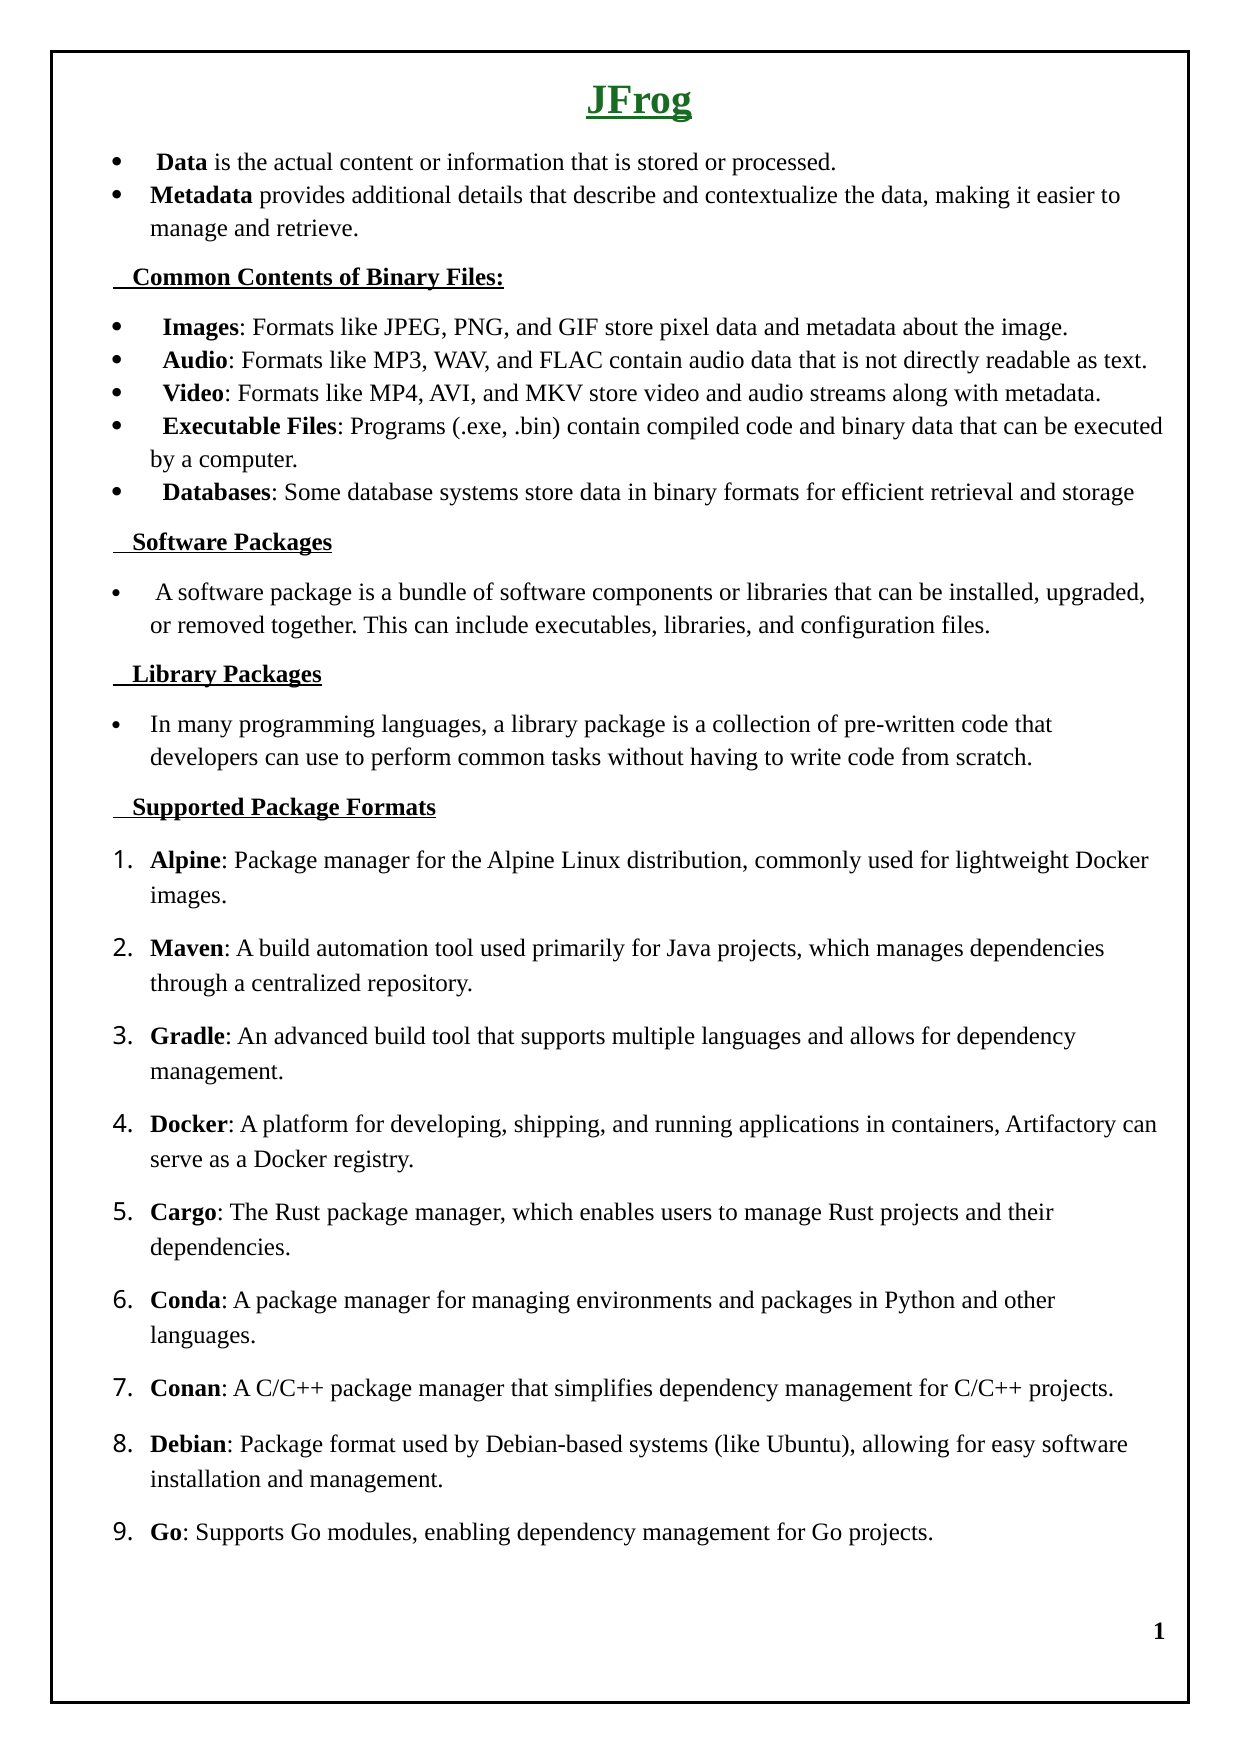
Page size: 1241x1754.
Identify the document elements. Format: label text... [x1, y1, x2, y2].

list Executable Files: Programs (.exe, .bin) contain compiled code and binary data that can be executed by a computer. [112, 411, 1165, 473]
list Alpine: Package manager for the Alpine Linux distribution, commonly used for lightweight Docker images. [112, 841, 1165, 908]
text Software Packages [112, 527, 1165, 556]
list Audio: Formats like MP3, WAV, and FLAC contain audio data that is not directly readable as text. [112, 345, 1165, 374]
list In many programming languages, a library package is a collection of pre-written code that developers can use to perform common tasks without having to write code from scratch. [112, 709, 1165, 771]
list Video: Formats like MP4, AVI, and MKV store video and audio streams along with metadata. [112, 378, 1165, 407]
list Images: Formats like JPEG, PNG, and GIF store pixel data and metadata about the image. [112, 312, 1165, 341]
list A software package is a bundle of software components or libraries that can be installed, upgraded, or removed together. This can include executables, libraries, and configuration files. [112, 577, 1165, 638]
list Maven: A build automation tool used primarily for Java projects, which manages dependencies through a centralized repository. [112, 929, 1165, 997]
list Debian: Package format used by Debian-based systems (like Ubuntu), allowing for easy software installation and management. [112, 1425, 1165, 1492]
list Metadata provides additional details that describe and contextualize the data, making it easier to manage and retrieve. [112, 180, 1165, 242]
list Conda: A package manager for managing environments and packages in Python and other languages. [112, 1282, 1165, 1349]
text Library Packages [112, 659, 1165, 688]
list Conan: A C/C++ package manager that simplifies dependency management for C/C++ projects. [112, 1369, 1165, 1404]
text JFrog [112, 75, 1165, 123]
text Supported Package Formats [112, 792, 1165, 821]
list Data is the actual content or information that is stored or processed. [112, 147, 1165, 176]
text Common Contents of Binary Files: [112, 262, 1165, 291]
list Gradle: An advanced build tool that supports multiple languages and allows for dependency management. [112, 1017, 1165, 1084]
list Cargo: The Rust package manager, which enables users to manage Rust projects and their dependencies. [112, 1193, 1165, 1261]
list Go: Supports Go modules, enabling dependency management for Go projects. [112, 1513, 1165, 1547]
list Docker: A platform for developing, shipping, and running applications in containers, Artifactory can serve as a Docker registry. [112, 1106, 1165, 1173]
list Databases: Some database systems store data in binary formats for efficient retrieval and storage [112, 477, 1165, 506]
